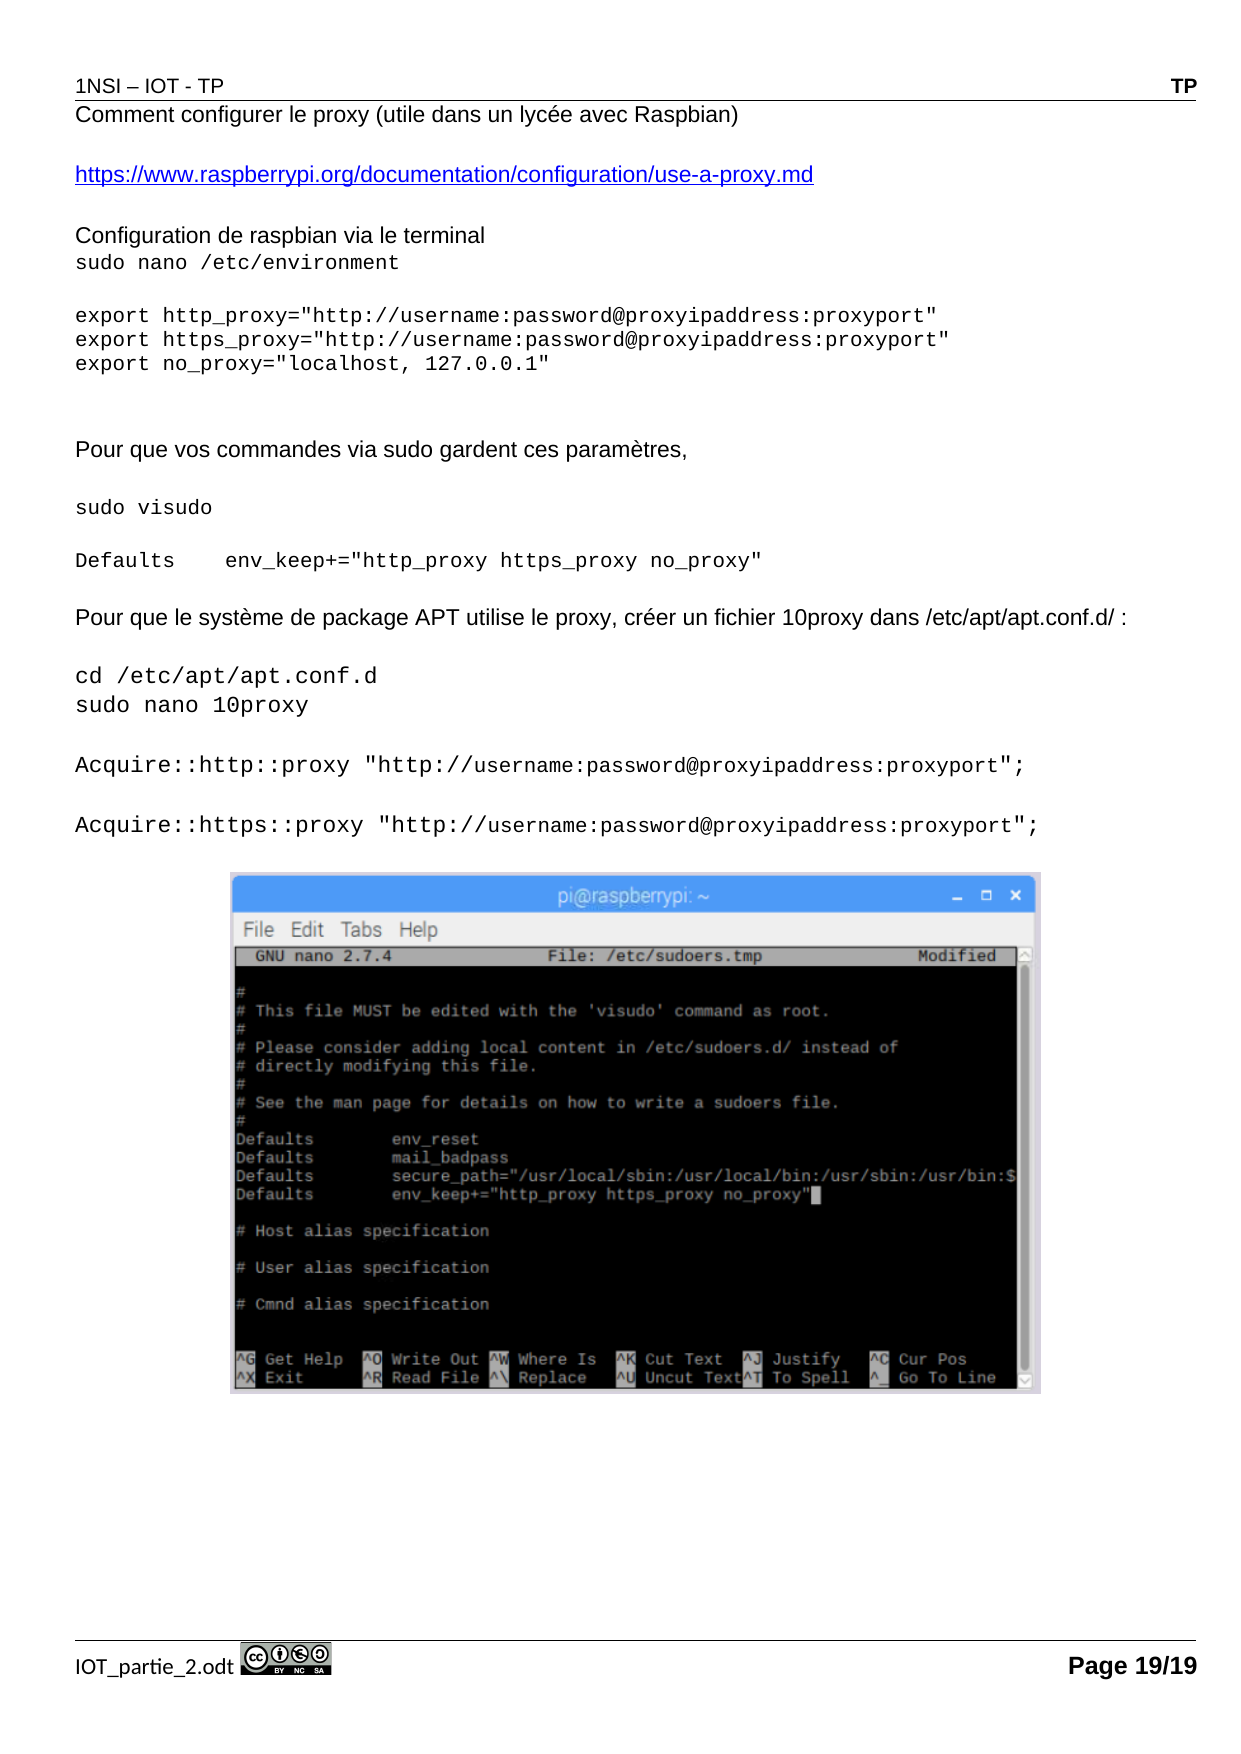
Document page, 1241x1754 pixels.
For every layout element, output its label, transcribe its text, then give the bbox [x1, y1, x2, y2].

text sudo nano /etc/environment [75, 252, 1196, 276]
text sudo nano 10proxy [75, 694, 1196, 720]
text Pour que le système de package APT utilise le proxy, créer un fichier 10proxy dans /etc/apt/apt.conf.d/ : [75, 604, 1196, 630]
text https://www.raspberrypi.org/documentation/configuration/use-a-proxy.md [75, 161, 1196, 188]
text Pour que vos commandes via sudo gardent ces paramètres, [75, 436, 1196, 463]
text Configuration de raspbian via le terminal [75, 222, 1196, 248]
text Acquire::http::proxy "http://username:password@proxyipaddress:proxyport"; [75, 753, 1196, 779]
text sudo visudo [75, 497, 1196, 520]
text cd /etc/apt/apt.conf.d [75, 664, 1196, 690]
text export http_proxy="http://username:password@proxyipaddress:proxyport" [75, 305, 1196, 329]
text export no_proxy="localhost, 127.0.0.1" [75, 353, 1196, 376]
text Comment configurer le proxy (utile dans un lycée avec Raspbian) [75, 101, 1196, 127]
text Defaults env_keep+="http_proxy https_proxy no_proxy" [75, 551, 1196, 574]
picture [240, 1642, 332, 1675]
text Acquire::https::proxy "http://username:password@proxyipaddress:proxyport"; [75, 813, 1196, 839]
picture [230, 872, 1041, 1394]
text export https_proxy="http://username:password@proxyipaddress:proxyport" [75, 329, 1196, 353]
